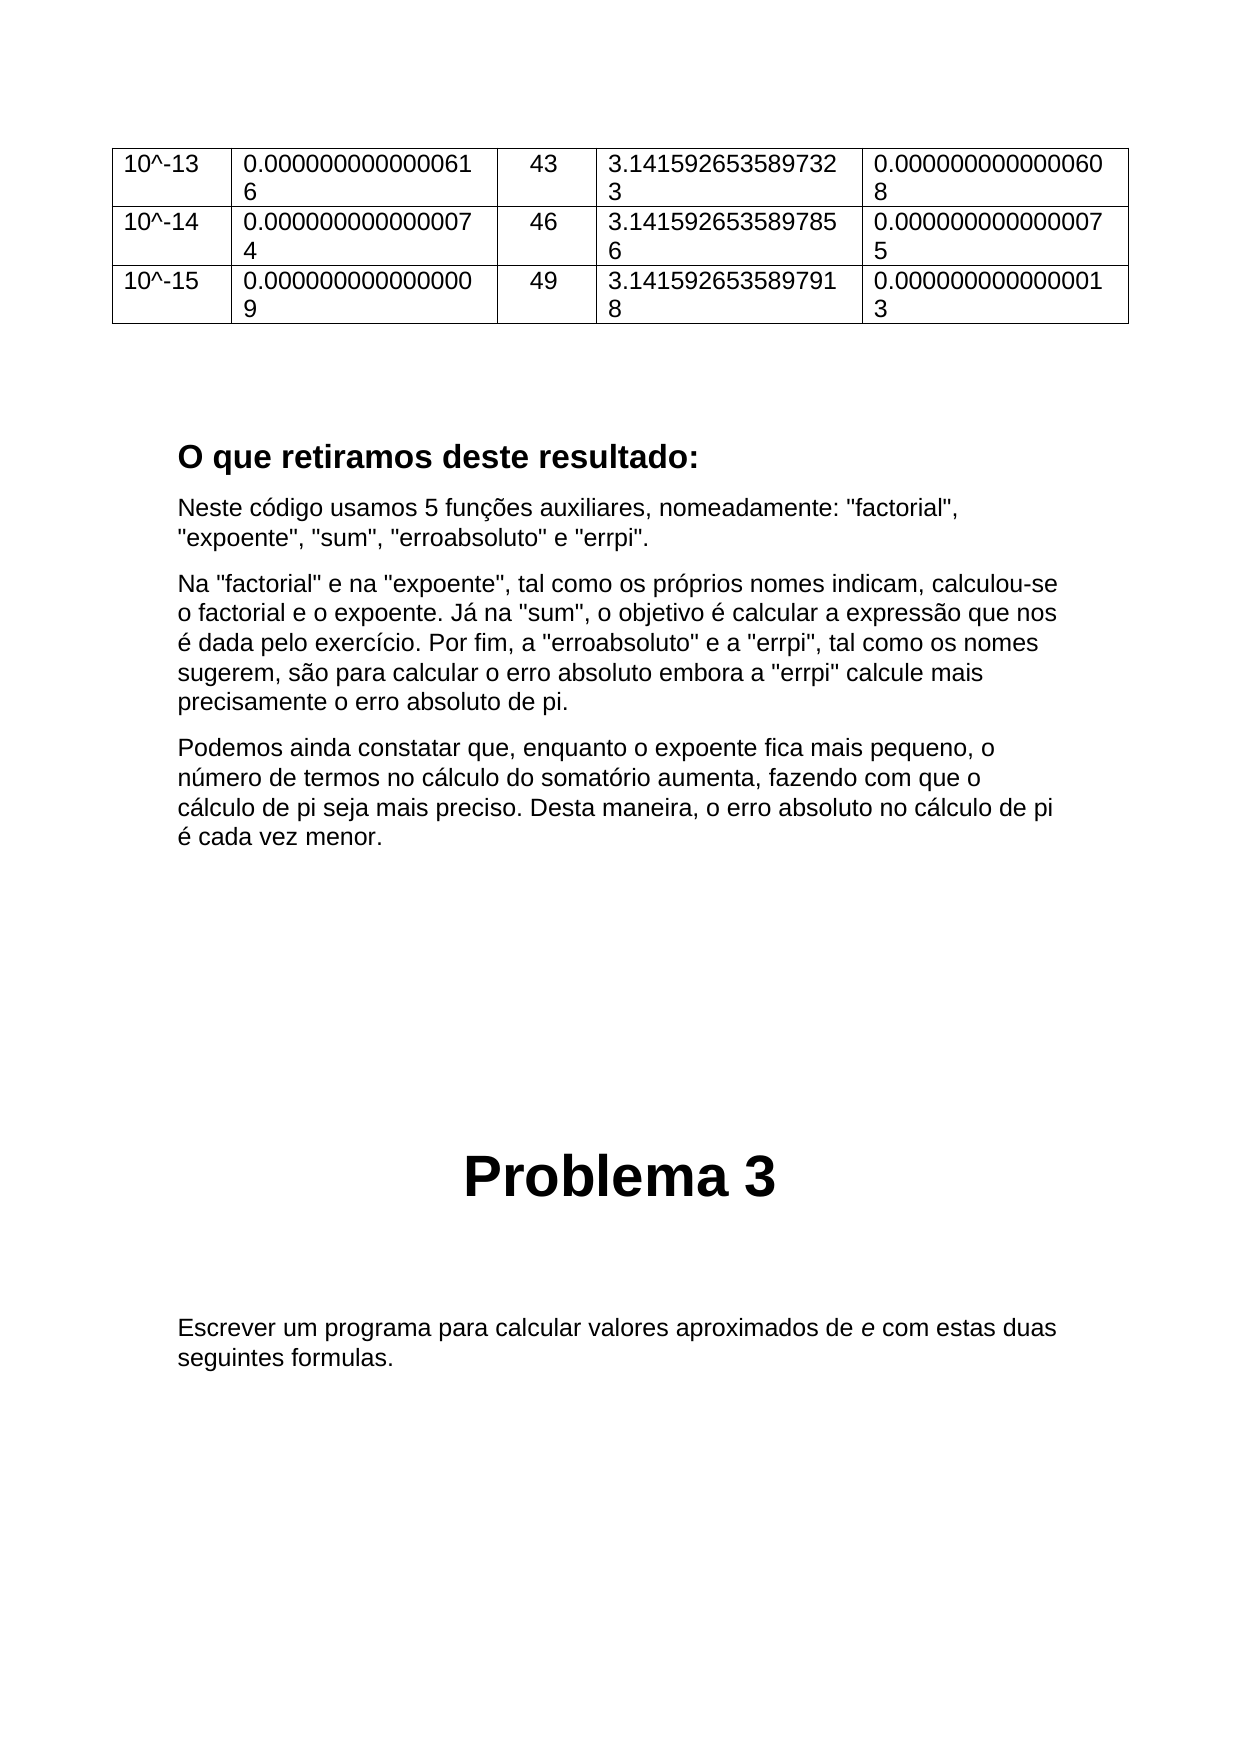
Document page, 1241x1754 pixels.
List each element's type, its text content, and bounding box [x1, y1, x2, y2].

table_cell 3.1415926535897856 [597, 207, 862, 265]
table_cell 49 [498, 266, 596, 323]
text Na "factorial" e na "expoente", tal como os próprios nomes indicam, calculou-se o factorial e o expoente. Já na "sum", o objetivo é calcular a expressão que nos é dada pelo exercício. Por fim, a "erroabsoluto" e a "errpi", tal como os nomes sugerem, são para calcular o erro absoluto embora a "errpi" calcule mais precisamente o erro absoluto de pi. [177, 569, 1063, 716]
table_cell 10^-15 [113, 266, 231, 323]
table_cell 0.0000000000000608 [863, 149, 1128, 206]
table_cell 0.0000000000000075 [863, 207, 1128, 265]
table_cell 0.0000000000000009 [232, 266, 497, 323]
table_cell 43 [498, 149, 596, 206]
table_cell 3.1415926535897323 [597, 149, 862, 206]
table_cell 3.1415926535897918 [597, 266, 862, 323]
table_cell 0.0000000000000616 [232, 149, 497, 206]
text Escrever um programa para calcular valores aproximados de e com estas duas seguintes formulas. [177, 1313, 1063, 1371]
table_cell 10^-14 [113, 207, 231, 265]
text Podemos ainda constatar que, enquanto o expoente fica mais pequeno, o número de termos no cálculo do somatório aumenta, fazendo com que o cálculo de pi seja mais preciso. Desta maneira, o erro absoluto no cálculo de pi é cada vez menor. [177, 733, 1063, 851]
text Problema 3 [177, 1142, 1063, 1209]
table_cell 0.0000000000000074 [232, 207, 497, 265]
text O que retiramos deste resultado: [177, 437, 1063, 475]
text Neste código usamos 5 funções auxiliares, nomeadamente: "factorial", "expoente", "sum", "erroabsoluto" e "errpi". [177, 493, 1063, 551]
table_cell 46 [498, 207, 596, 265]
table_cell 0.0000000000000013 [863, 266, 1128, 323]
table_cell 10^-13 [113, 149, 231, 206]
